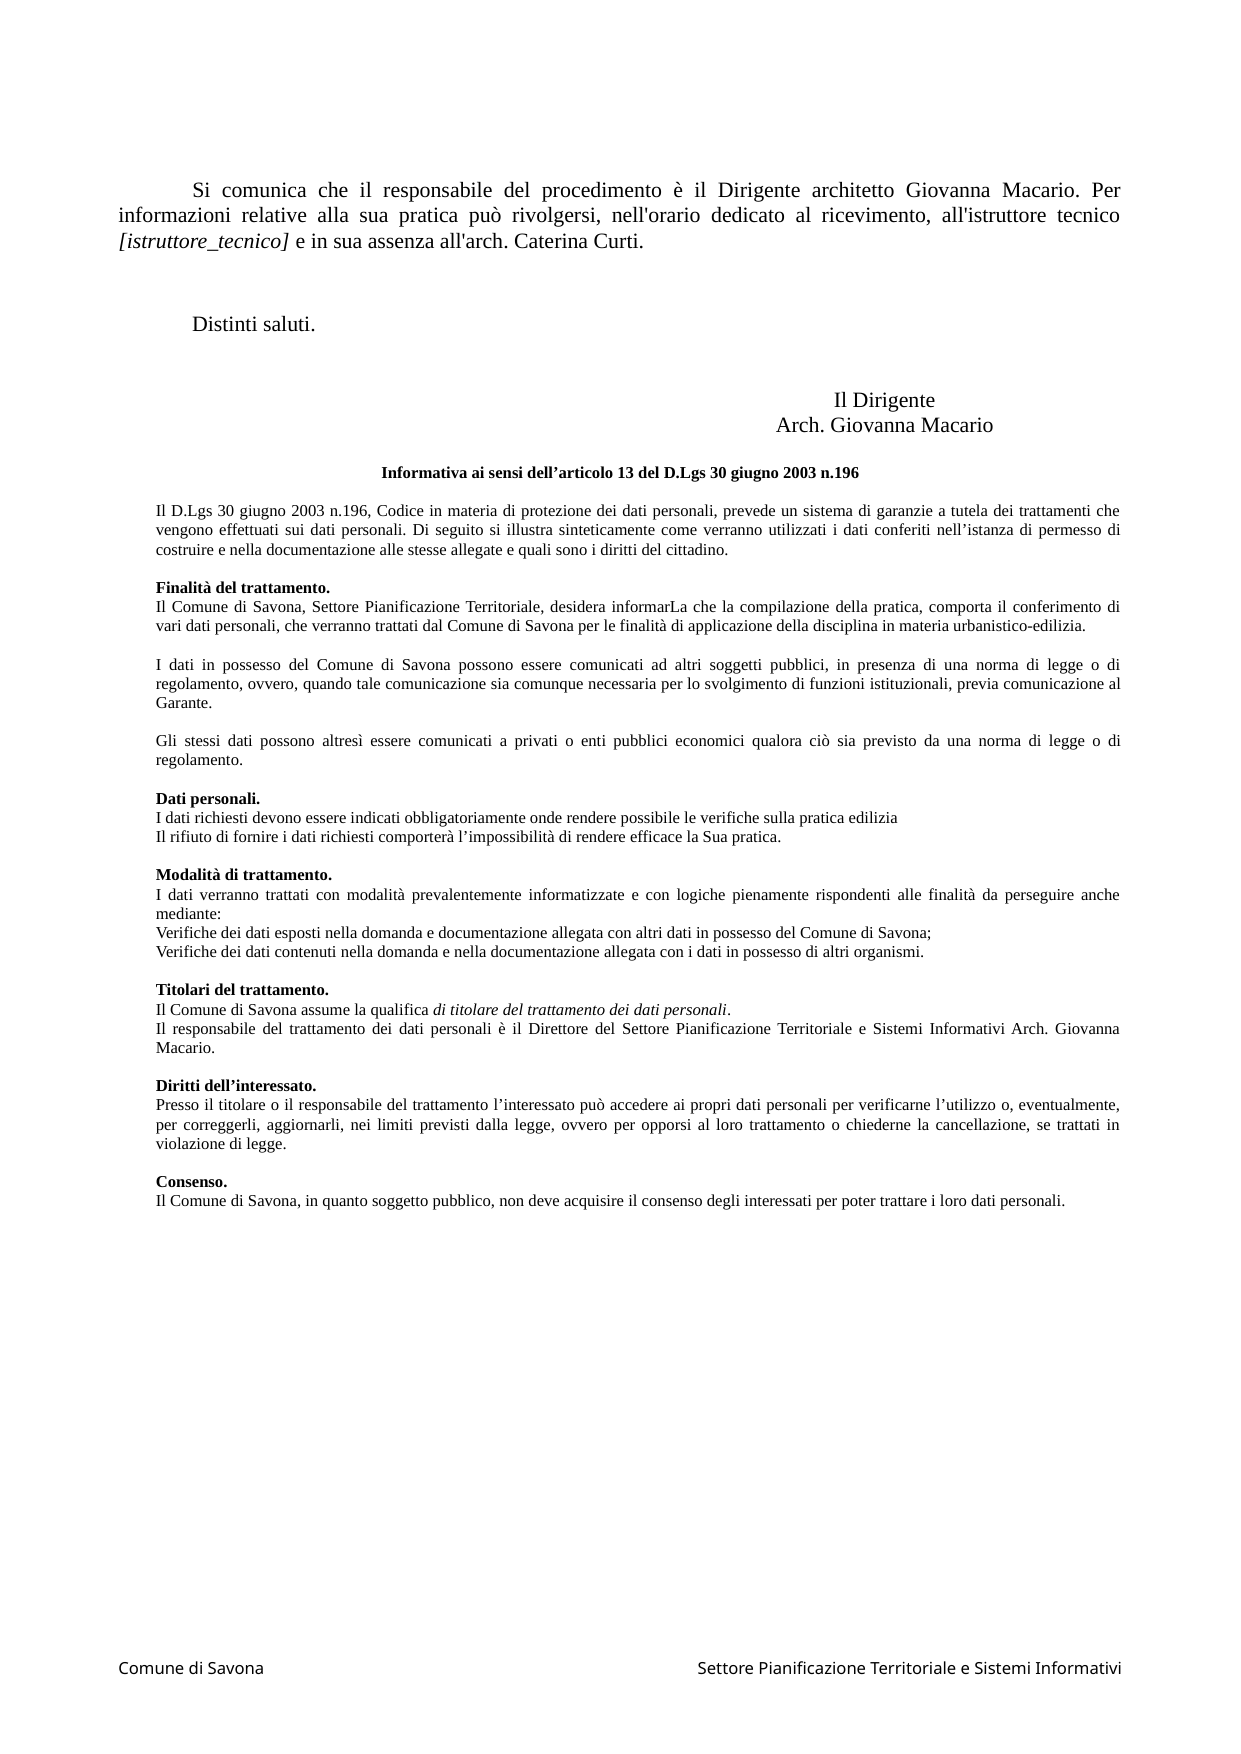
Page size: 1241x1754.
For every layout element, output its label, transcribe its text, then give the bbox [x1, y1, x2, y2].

text Dati personali. [156, 788, 1122, 808]
text Il D.Lgs 30 giugno 2003 n.196, Codice in materia di protezione dei dati personali, prevede un sistema di garanzie a tutela dei trattamenti che vengono effettuati sui dati personali. Di seguito si illustra sinteticamente come verranno utilizzati i dati conferiti nell’istanza di permesso di costruire e nella documentazione alle stesse allegate e quali sono i diritti del cittadino. [156, 501, 1122, 558]
text Il Comune di Savona, Settore Pianificazione Territoriale, desidera informarLa che la compilazione della pratica, comporta il conferimento di vari dati personali, che verranno trattati dal Comune di Savona per le finalità di applicazione della disciplina in materia urbanistico-edilizia. [156, 597, 1122, 635]
text Verifiche dei dati esposti nella domanda e documentazione allegata con altri dati in possesso del Comune di Savona; [156, 923, 1122, 942]
text I dati in possesso del Comune di Savona possono essere comunicati ad altri soggetti pubblici, in presenza di una norma di legge o di regolamento, ovvero, quando tale comunicazione sia comunque necessaria per lo svolgimento di funzioni istituzionali, previa comunicazione al Garante. [156, 654, 1122, 712]
text Finalità del trattamento. [118, 578, 1122, 597]
subtitle Informativa ai sensi dell’articolo 13 del D.Lgs 30 giugno 2003 n.196 [118, 463, 1122, 482]
text Distinti saluti. [156, 311, 1122, 337]
text Modalità di trattamento. [156, 865, 1122, 884]
text Consenso. [156, 1172, 1122, 1191]
text Si comunica che il responsabile del procedimento è il Dirigente architetto Giovanna Macario. Per informazioni relative alla sua pratica può rivolgersi, nell'orario dedicato al ricevimento, all'istruttore tecnico [istruttore_tecnico] e in sua assenza all'arch. Caterina Curti. [118, 177, 1122, 253]
table_header [602, 362, 1129, 387]
table_cell Il Dirigente Arch. Giovanna Macario [602, 387, 1129, 437]
text Il rifiuto di fornire i dati richiesti comporterà l’impossibilità di rendere efficace la Sua pratica. [156, 827, 1122, 846]
text I dati richiesti devono essere indicati obbligatoriamente onde rendere possibile le verifiche sulla pratica edilizia [156, 808, 1122, 827]
text Gli stessi dati possono altresì essere comunicati a privati o enti pubblici economici qualora ciò sia previsto da una norma di legge o di regolamento. [156, 731, 1122, 769]
text Diritti dell’interessato. [156, 1076, 1122, 1095]
text Il Comune di Savona, in quanto soggetto pubblico, non deve acquisire il consenso degli interessati per poter trattare i loro dati personali. [156, 1191, 1122, 1210]
text Verifiche dei dati contenuti nella domanda e nella documentazione allegata con i dati in possesso di altri organismi. [156, 942, 1122, 961]
text Presso il titolare o il responsabile del trattamento l’interessato può accedere ai propri dati personali per verificarne l’utilizzo o, eventualmente, per correggerli, aggiornarli, nei limiti previsti dalla legge, ovvero per opporsi al loro trattamento o chiederne la cancellazione, se trattati in violazione di legge. [156, 1095, 1122, 1153]
text Il Comune di Savona assume la qualifica di titolare del trattamento dei dati personali. [156, 999, 1122, 1018]
table_cell [111, 387, 602, 437]
text Il responsabile del trattamento dei dati personali è il Direttore del Settore Pianificazione Territoriale e Sistemi Informativi Arch. Giovanna Macario. [156, 1018, 1122, 1057]
text I dati verranno trattati con modalità prevalentemente informatizzate e con logiche pienamente rispondenti alle finalità da perseguire anche mediante: [156, 884, 1122, 923]
text Titolari del trattamento. [156, 980, 1122, 999]
table_header [111, 362, 602, 387]
